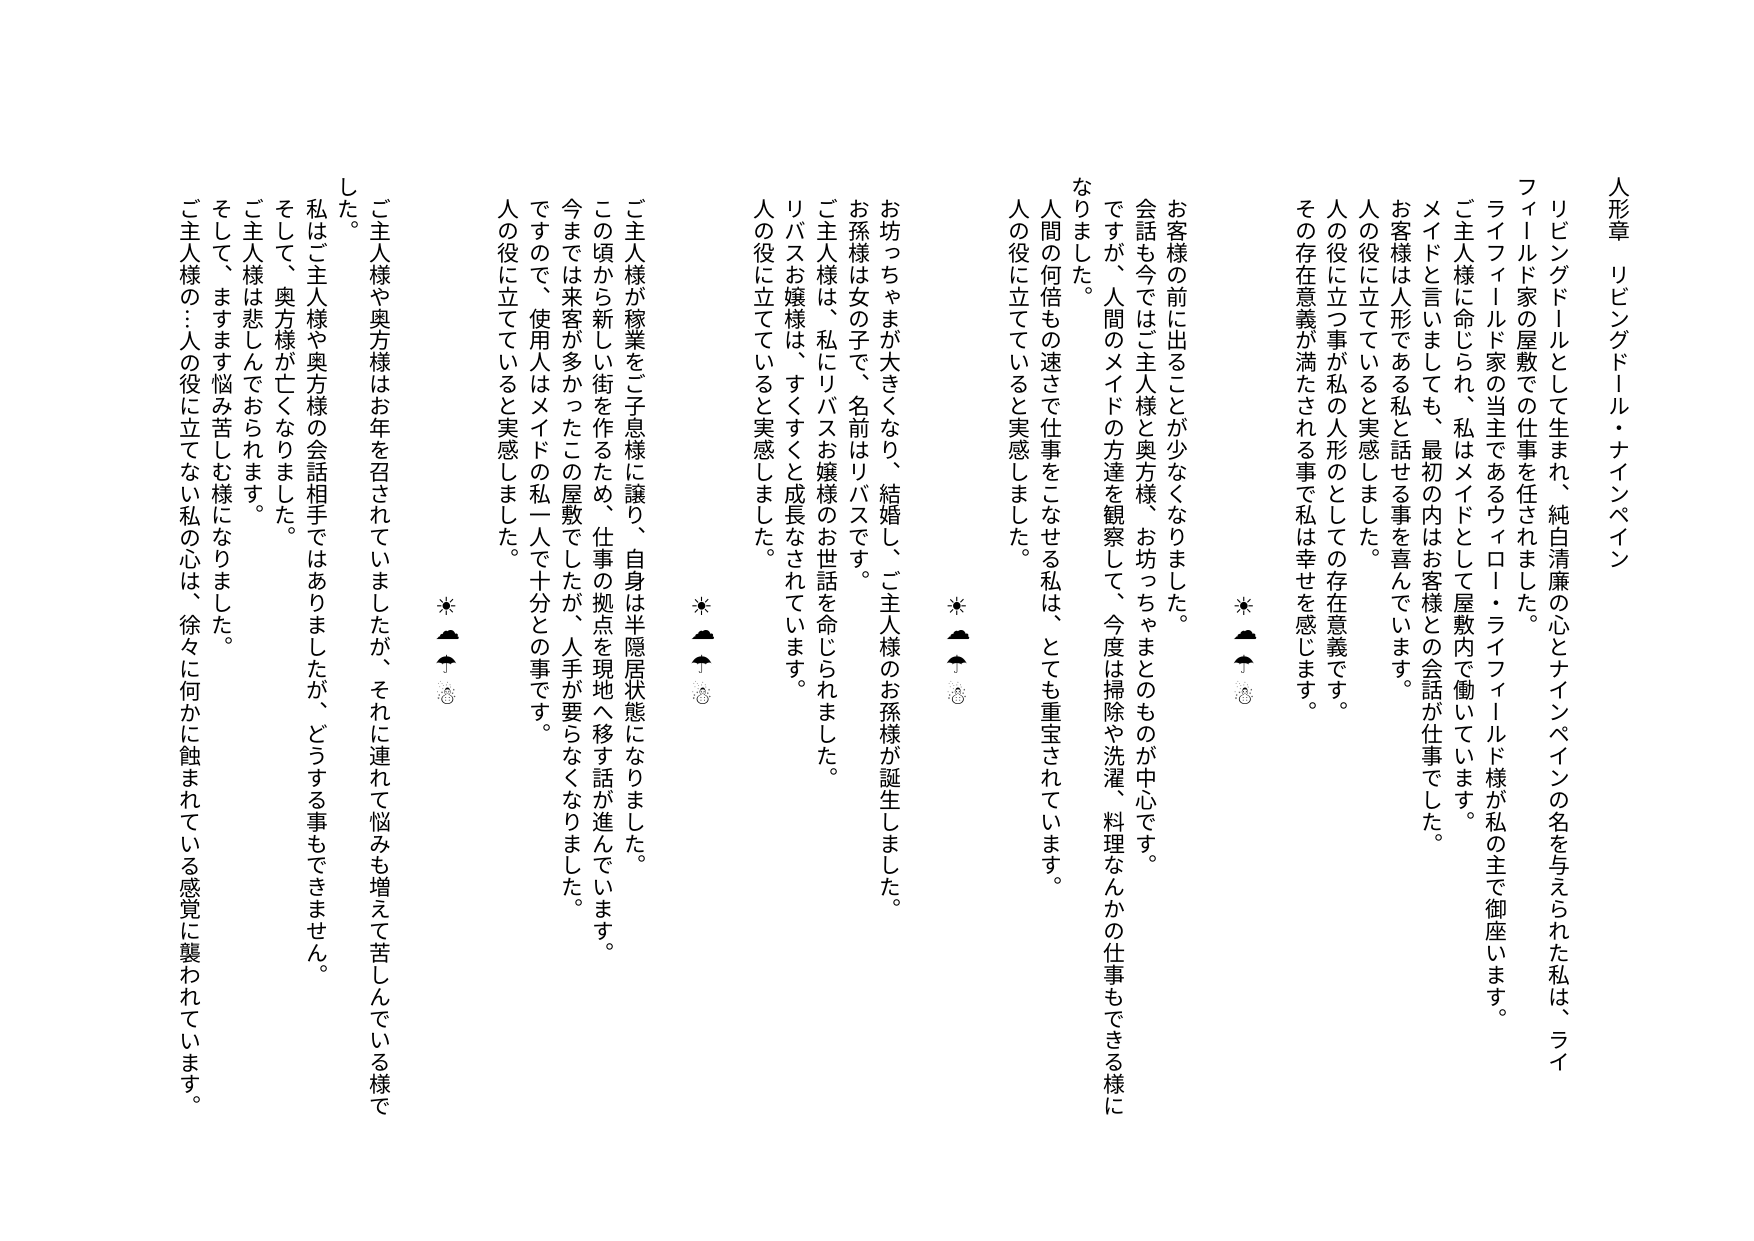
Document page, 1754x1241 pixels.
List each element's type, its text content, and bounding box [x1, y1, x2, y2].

text その存在意義が満たされる事で私は幸せを感じます。 [1290, 176, 1322, 1122]
text ご主人様に命じられ、私はメイドとして屋敷内で働いています。 [1449, 176, 1480, 1122]
text 人の役に立つ事が私の人形のとしての存在意義です。 [1322, 176, 1354, 1122]
text ライフィールド家の当主であるウィロー・ライフィールド様が私の主で御座います。 [1480, 176, 1512, 1122]
text 私はご主人様や奥方様の会話相手ではありましたが、どうする事もできません。 [301, 176, 333, 1122]
text ご主人様の…人の役に立てない私の心は、徐々に何かに蝕まれている感覚に襲われています。 [174, 176, 206, 1122]
text ですが、人間のメイドの方達を観察して、今度は掃除や洗濯、料理なんかの仕事もできる様になりました。 [1067, 176, 1130, 1122]
text 人の役に立てていると実感しました。 [493, 176, 525, 1122]
text お客様の前に出ることが少なくなりました。 [1162, 176, 1193, 1122]
text 会話も今ではご主人様と奥方様、お坊っちゃまとのものが中心です。 [1130, 176, 1162, 1122]
text リバスお嬢様は、すくすくと成長なされています。 [780, 176, 812, 1122]
text 人間の何倍もの速さで仕事をこなせる私は、とても重宝されています。 [1035, 176, 1067, 1122]
text お孫様は女の子で、名前はリバスです。 [843, 176, 875, 1122]
text ですので、使用人はメイドの私一人で十分との事です。 [525, 176, 556, 1122]
text ご主人様は悲しんでおられます。 [238, 176, 269, 1122]
text ☀☁☂☃ [430, 176, 464, 1122]
text そして、奥方様が亡くなりました。 [269, 176, 301, 1122]
text ☀☁☂☃ [1228, 176, 1262, 1122]
text 人の役に立てていると実感しました。 [1003, 176, 1035, 1122]
text 人形章 リビングドール・ナインペイン [1604, 176, 1636, 1122]
text ご主人様や奥方様はお年を召されていましたが、それに連れて悩みも増えて苦しんでいる様でした。 [333, 176, 396, 1122]
text お坊っちゃまが大きくなり、結婚し、ご主人様のお孫様が誕生しました。 [875, 176, 907, 1122]
text リビングドールとして生まれ、純白清廉の心とナインペインの名を与えられた私は、ライフィールド家の屋敷での仕事を任されました。 [1512, 176, 1575, 1122]
text お客様は人形である私と話せる事を喜んでいます。 [1385, 176, 1417, 1122]
text メイドと言いましても、最初の内はお客様との会話が仕事でした。 [1417, 176, 1449, 1122]
text ご主人様は、私にリバスお嬢様のお世話を命じられました。 [812, 176, 843, 1122]
text この頃から新しい街を作るため、仕事の拠点を現地へ移す話が進んでいます。 [588, 176, 620, 1122]
text 人の役に立てていると実感しました。 [748, 176, 780, 1122]
text ☀☁☂☃ [941, 176, 975, 1122]
text そして、ますます悩み苦しむ様になりました。 [206, 176, 238, 1122]
text 人の役に立てていると実感しました。 [1354, 176, 1385, 1122]
text 今までは来客が多かったこの屋敷でしたが、人手が要らなくなりました。 [556, 176, 588, 1122]
text ご主人様が稼業をご子息様に譲り、自身は半隠居状態になりました。 [620, 176, 651, 1122]
text ☀☁☂☃ [686, 176, 719, 1122]
